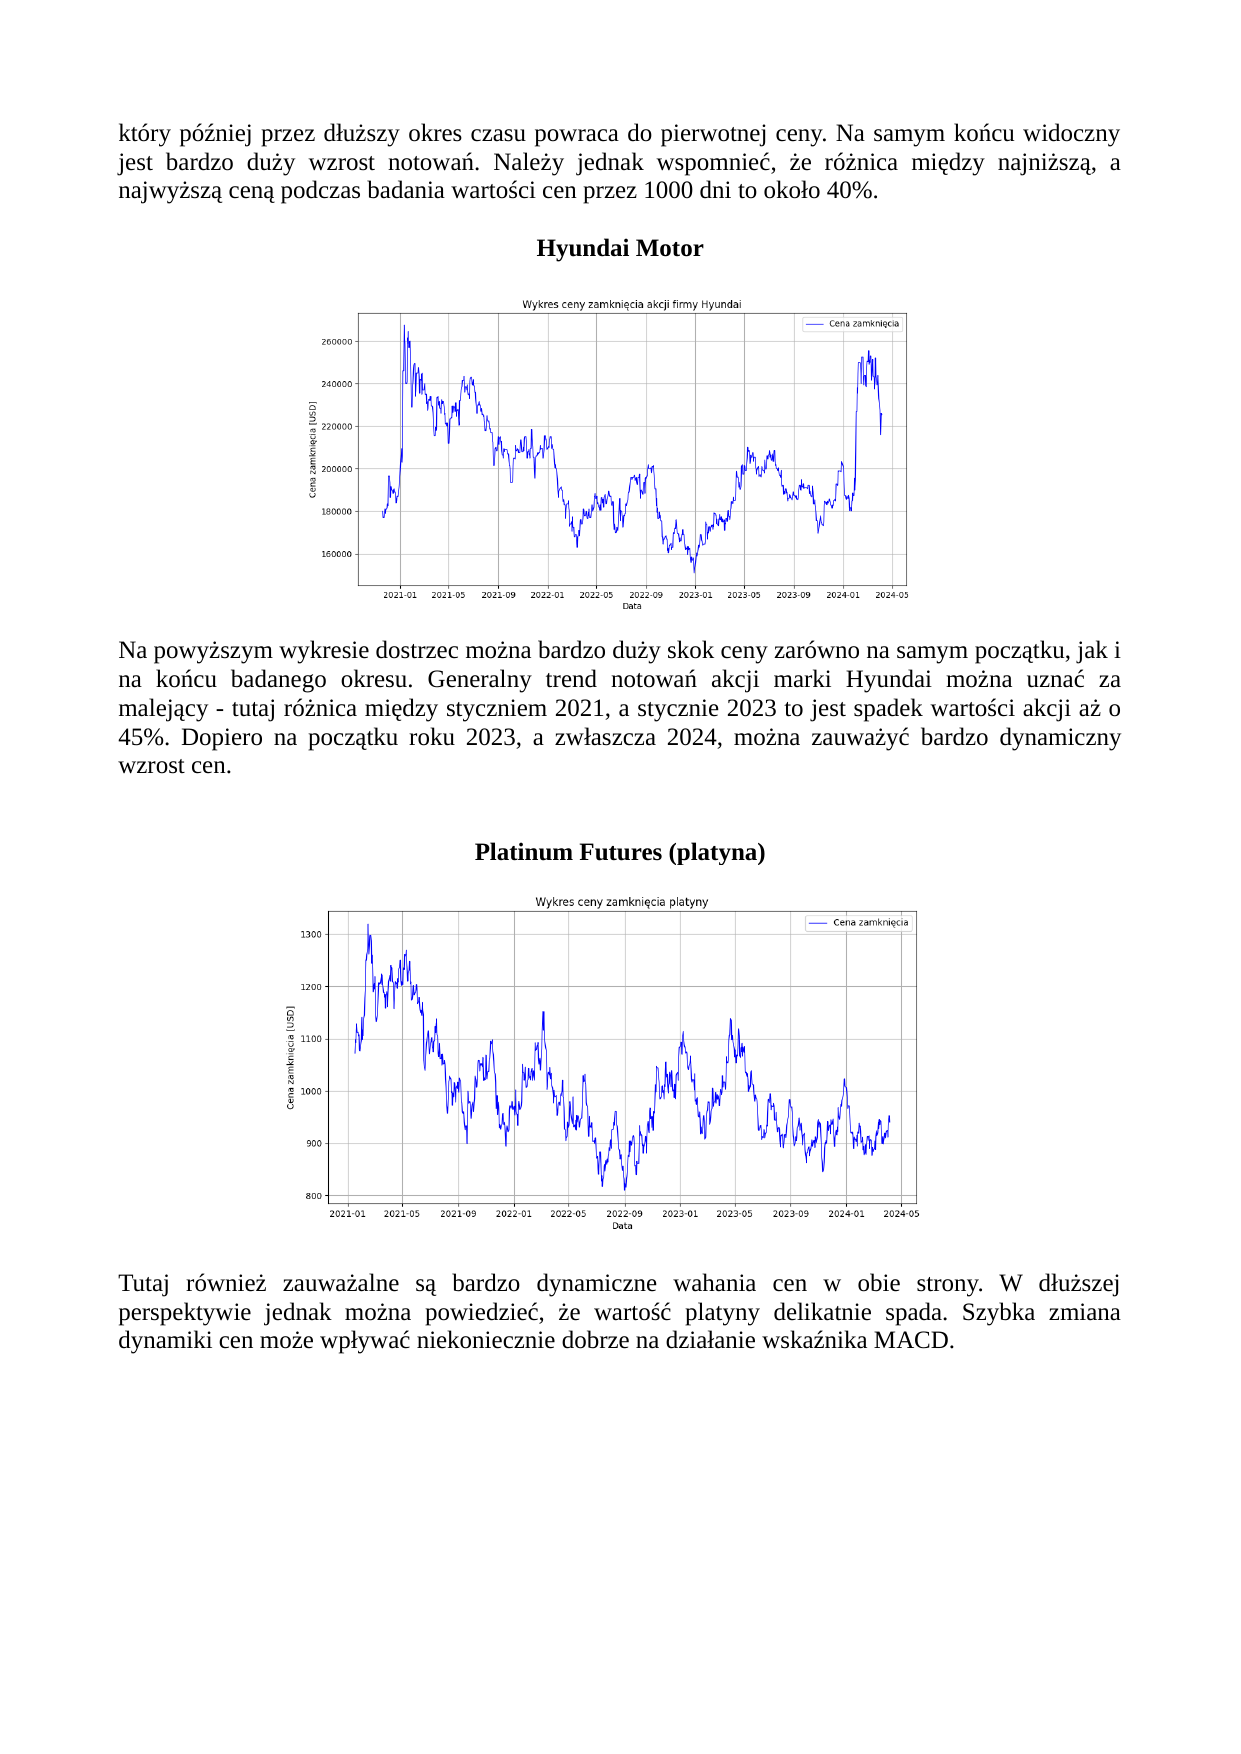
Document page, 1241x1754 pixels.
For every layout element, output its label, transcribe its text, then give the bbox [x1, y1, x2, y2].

text Hyundai Motor [118, 233, 1122, 262]
text Platinum Futures (platyna) [118, 837, 1122, 866]
picture [233, 865, 992, 1245]
picture [269, 270, 977, 624]
text Tutaj również zauważalne są bardzo dynamiczne wahania cen w obie strony. W dłuższej perspektywie jednak można powiedzieć, że wartość platyny delikatnie spada. Szybka zmiana dynamiki cen może wpływać niekoniecznie dobrze na działanie wskaźnika MACD. [118, 1268, 1122, 1354]
text Na powyższym wykresie dostrzec można bardzo duży skok ceny zarówno na samym początku, jak i na końcu badanego okresu. Generalny trend notowań akcji marki Hyundai można uznać za malejący - tutaj różnica między styczniem 2021, a stycznie 2023 to jest spadek wartości akcji aż o 45%. Dopiero na początku roku 2023, a zwłaszcza 2024, można zauważyć bardzo dynamiczny wzrost cen. [118, 636, 1122, 779]
text który później przez dłuższy okres czasu powraca do pierwotnej ceny. Na samym końcu widoczny jest bardzo duży wzrost notowań. Należy jednak wspomnieć, że różnica między najniższą, a najwyższą ceną podczas badania wartości cen przez 1000 dni to około 40%. [118, 118, 1122, 204]
